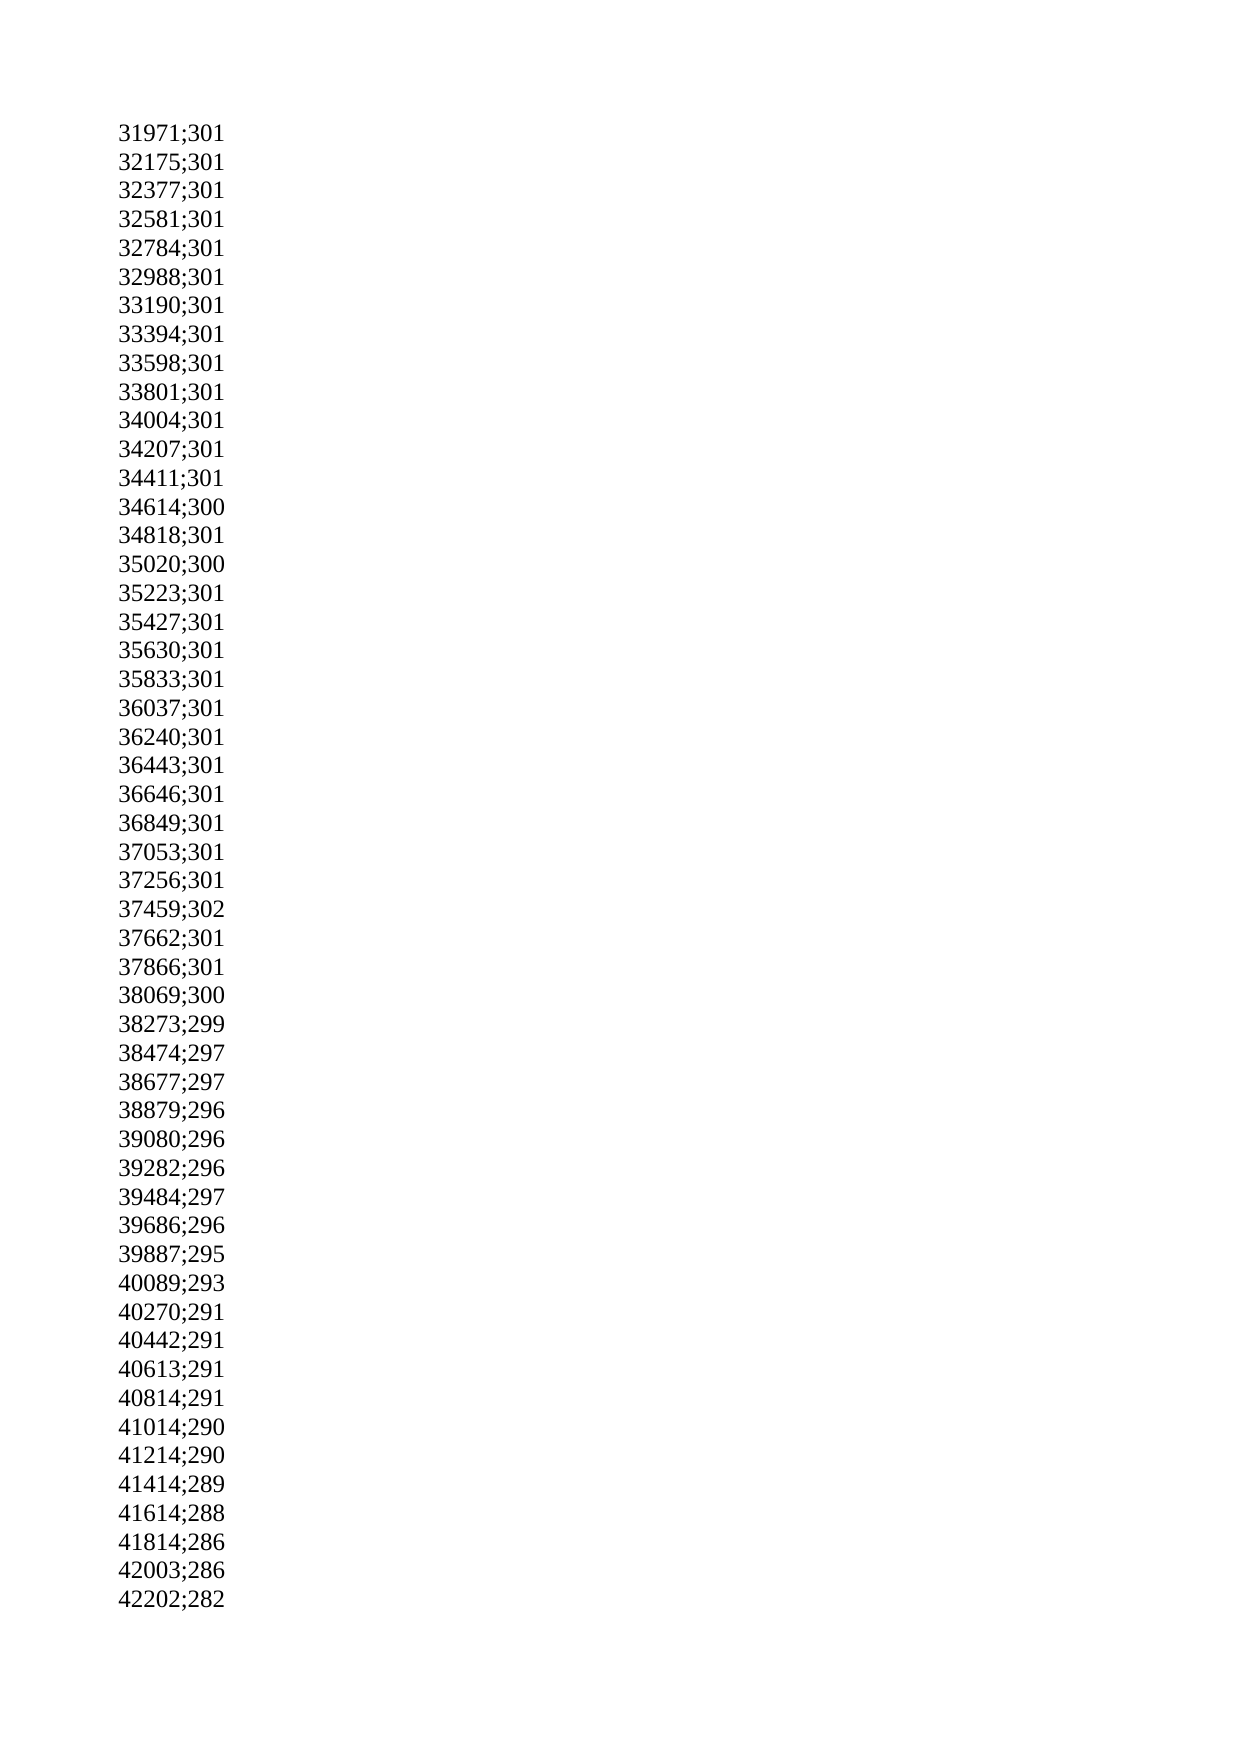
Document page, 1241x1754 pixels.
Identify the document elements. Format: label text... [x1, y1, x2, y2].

text 40613;291 [118, 1354, 1122, 1383]
text 41014;290 [118, 1412, 1122, 1441]
text 39282;296 [118, 1153, 1122, 1182]
text 37866;301 [118, 952, 1122, 981]
text 38879;296 [118, 1096, 1122, 1124]
text 32784;301 [118, 233, 1122, 262]
text 36646;301 [118, 779, 1122, 808]
text 41414;289 [118, 1469, 1122, 1498]
text 35427;301 [118, 607, 1122, 636]
text 39887;295 [118, 1239, 1122, 1268]
text 35020;300 [118, 549, 1122, 578]
text 35630;301 [118, 636, 1122, 664]
text 38474;297 [118, 1038, 1122, 1067]
text 42003;286 [118, 1556, 1122, 1584]
text 32988;301 [118, 262, 1122, 291]
text 34004;301 [118, 406, 1122, 434]
text 32175;301 [118, 147, 1122, 176]
text 34614;300 [118, 492, 1122, 521]
text 41814;286 [118, 1527, 1122, 1556]
text 40442;291 [118, 1326, 1122, 1354]
text 40089;293 [118, 1268, 1122, 1297]
text 32581;301 [118, 204, 1122, 233]
text 37053;301 [118, 837, 1122, 866]
text 41214;290 [118, 1441, 1122, 1469]
text 40814;291 [118, 1383, 1122, 1412]
text 33801;301 [118, 377, 1122, 406]
text 42202;282 [118, 1584, 1122, 1613]
text 35833;301 [118, 664, 1122, 693]
text 38677;297 [118, 1067, 1122, 1096]
text 39080;296 [118, 1124, 1122, 1153]
text 37459;302 [118, 894, 1122, 923]
text 40270;291 [118, 1297, 1122, 1326]
text 33190;301 [118, 291, 1122, 319]
text 36037;301 [118, 693, 1122, 722]
text 39686;296 [118, 1211, 1122, 1239]
text 32377;301 [118, 176, 1122, 204]
text 38273;299 [118, 1009, 1122, 1038]
text 36849;301 [118, 808, 1122, 837]
text 33394;301 [118, 319, 1122, 348]
text 31971;301 [118, 118, 1122, 147]
text 41614;288 [118, 1498, 1122, 1527]
text 34411;301 [118, 463, 1122, 492]
text 36443;301 [118, 751, 1122, 779]
text 39484;297 [118, 1182, 1122, 1211]
text 38069;300 [118, 981, 1122, 1009]
text 36240;301 [118, 722, 1122, 751]
text 35223;301 [118, 578, 1122, 607]
text 34207;301 [118, 434, 1122, 463]
text 34818;301 [118, 521, 1122, 549]
text 33598;301 [118, 348, 1122, 377]
text 37256;301 [118, 866, 1122, 894]
text 37662;301 [118, 923, 1122, 952]
